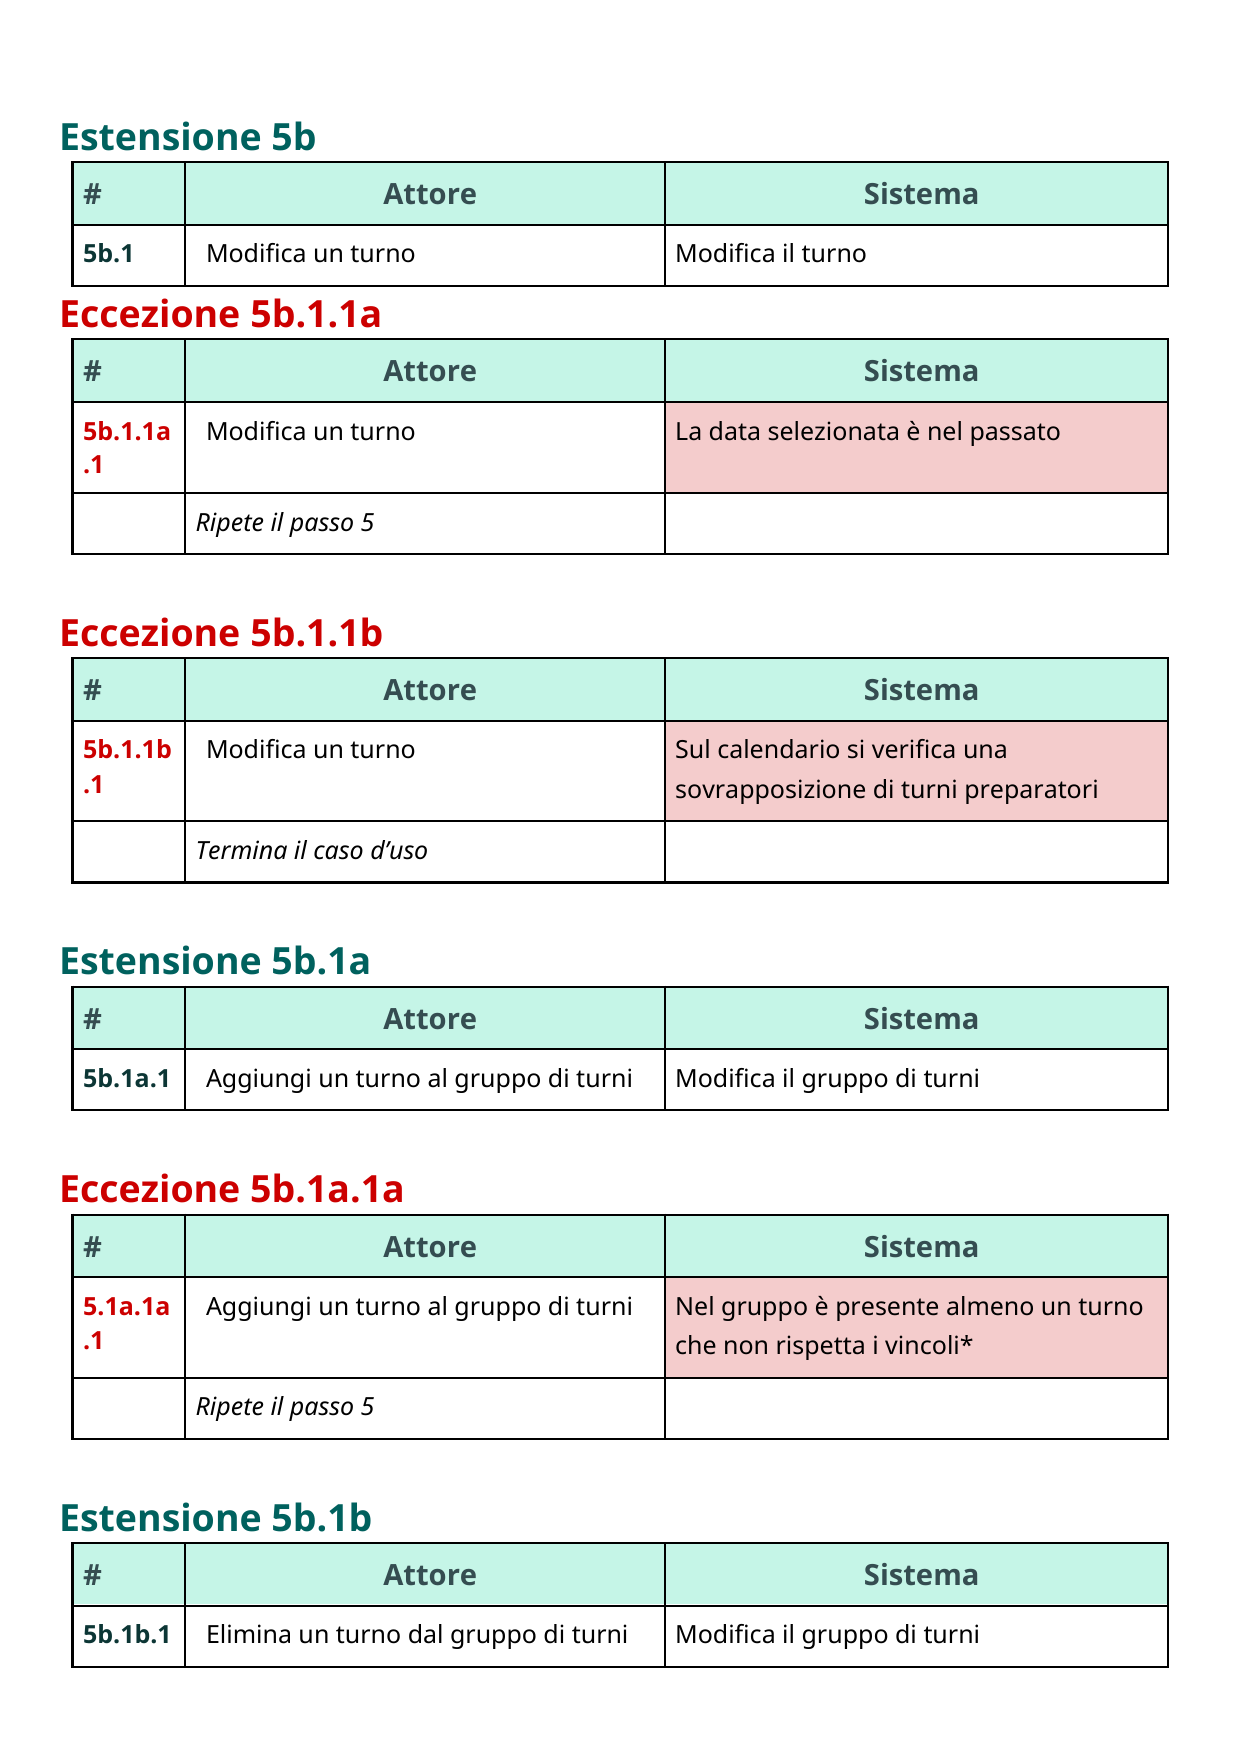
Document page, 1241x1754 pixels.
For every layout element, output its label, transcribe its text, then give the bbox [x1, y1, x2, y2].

table_cell 5b.1.1a.1 [74, 403, 184, 492]
table_cell [666, 494, 1167, 553]
subtitle Estensione 5b.1a [59, 934, 1181, 986]
table_header # [74, 1544, 184, 1604]
table_header Attore [186, 1544, 664, 1604]
table_header # [74, 1216, 184, 1276]
table_cell 5b.1 [74, 226, 184, 285]
table_header Attore [186, 1216, 664, 1276]
subtitle Eccezione 5b.1a.1a [59, 1162, 1181, 1213]
table_header # [74, 988, 184, 1048]
table_cell Ripete il passo 5 [186, 494, 664, 553]
table_header Attore [186, 659, 664, 720]
table_header Sistema [666, 1216, 1167, 1276]
table_cell [666, 1379, 1167, 1438]
table_cell Termina il caso d’uso [186, 822, 664, 881]
table_header Attore [186, 988, 664, 1048]
table_cell Modifica il gruppo di turni [666, 1607, 1167, 1666]
table_cell Sul calendario si verifica una sovrapposizione di turni preparatori [666, 722, 1167, 820]
table_cell Elimina un turno dal gruppo di turni [186, 1607, 664, 1666]
table_cell [666, 822, 1167, 881]
table_header Sistema [666, 340, 1167, 401]
table_cell 5b.1a.1 [74, 1050, 184, 1109]
table_header Sistema [666, 1544, 1167, 1604]
table_header # [74, 163, 184, 224]
table_header # [74, 659, 184, 720]
table_cell [74, 1379, 184, 1438]
table_cell Aggiungi un turno al gruppo di turni [186, 1050, 664, 1109]
table_cell La data selezionata è nel passato [666, 403, 1167, 492]
table_cell Ripete il passo 5 [186, 1379, 664, 1438]
table_header Sistema [666, 988, 1167, 1048]
table_cell Modifica un turno [186, 722, 664, 820]
table_header Sistema [666, 659, 1167, 720]
table_header # [74, 340, 184, 401]
subtitle Eccezione 5b.1.1a [59, 287, 1181, 338]
table_header Attore [186, 163, 664, 224]
table_cell 5b.1.1b.1 [74, 722, 184, 820]
table_header Sistema [666, 163, 1167, 224]
table_cell Modifica il gruppo di turni [666, 1050, 1167, 1109]
table_cell 5.1a.1a.1 [74, 1278, 184, 1377]
table_cell [74, 494, 184, 553]
subtitle Estensione 5b.1b [59, 1491, 1181, 1542]
table_cell Aggiungi un turno al gruppo di turni [186, 1278, 664, 1377]
table_cell [74, 822, 184, 881]
subtitle Estensione 5b [59, 110, 1181, 161]
table_cell Nel gruppo è presente almeno un turno che non rispetta i vincoli* [666, 1278, 1167, 1377]
table_cell Modifica un turno [186, 403, 664, 492]
table_cell Modifica il turno [666, 226, 1167, 285]
subtitle Eccezione 5b.1.1b [59, 606, 1181, 657]
table_header Attore [186, 340, 664, 401]
table_cell 5b.1b.1 [74, 1607, 184, 1666]
table_cell Modifica un turno [186, 226, 664, 285]
